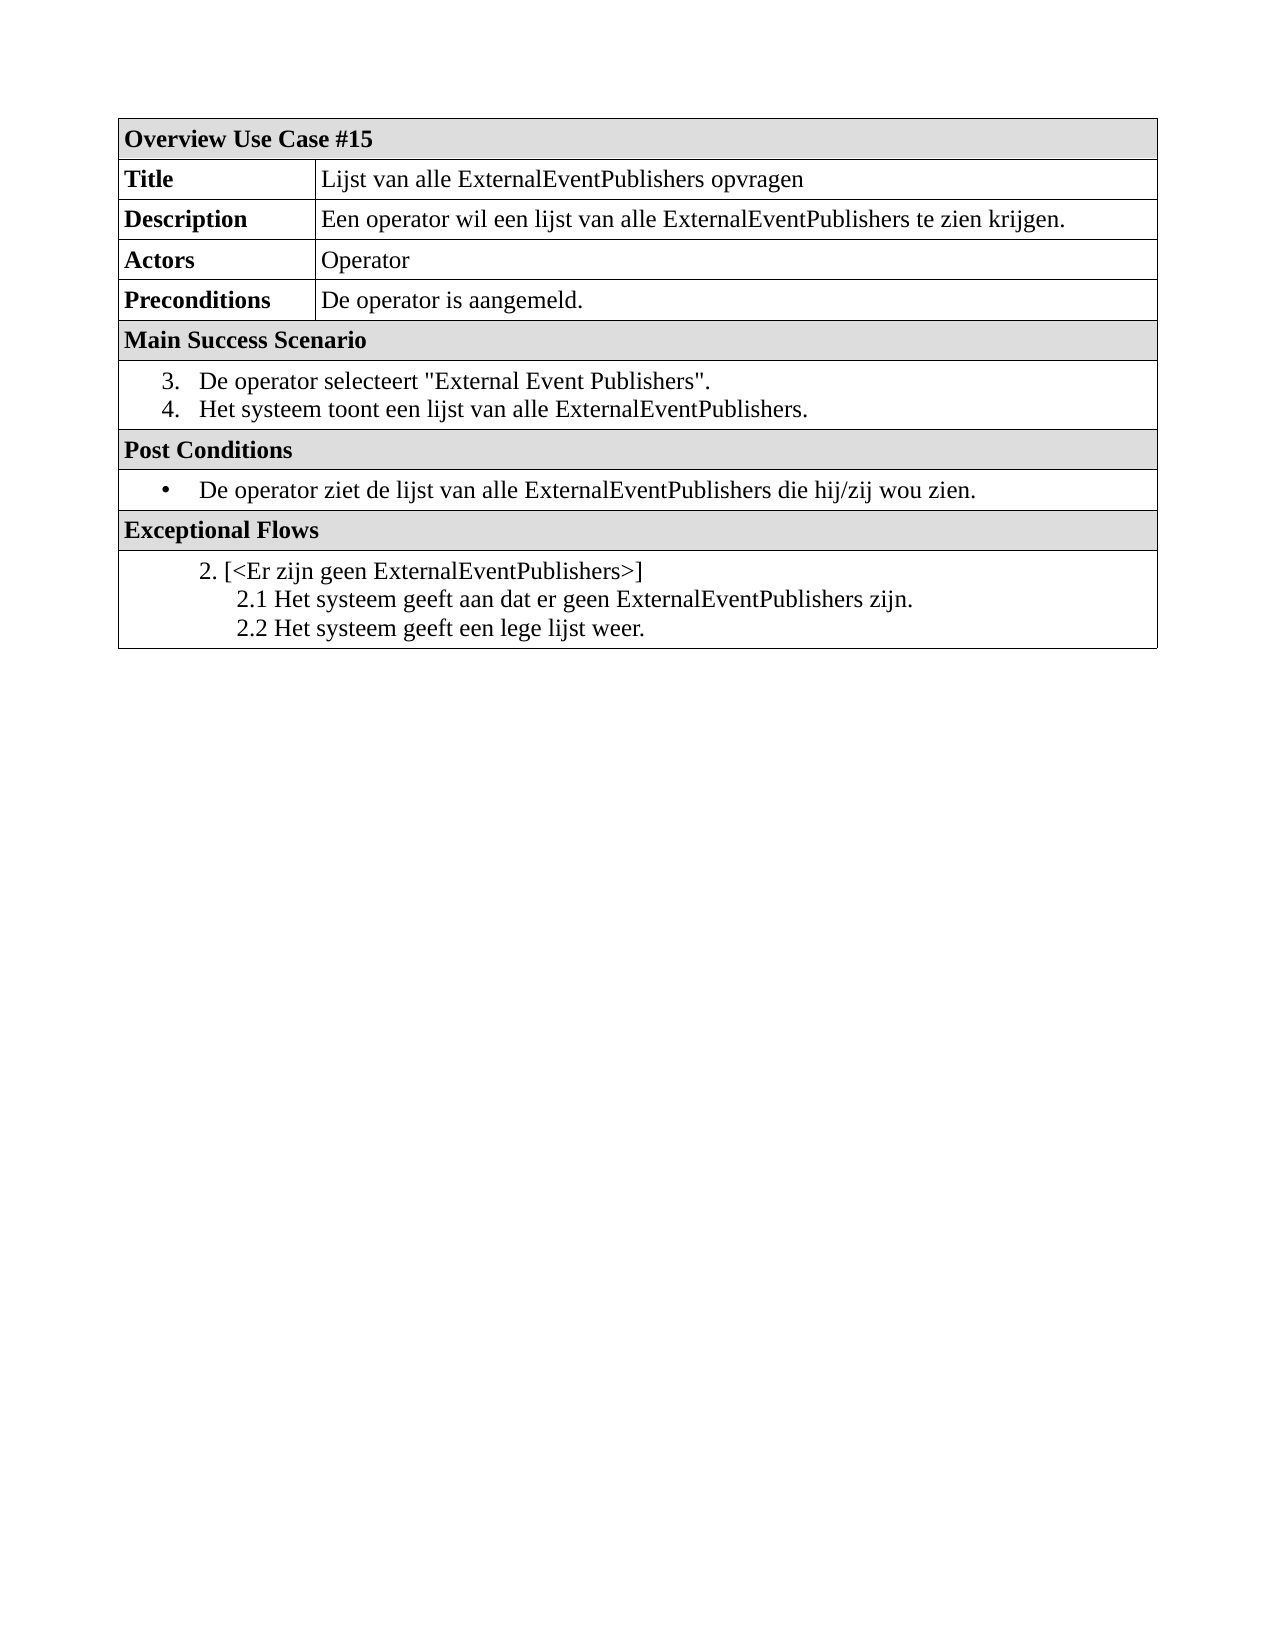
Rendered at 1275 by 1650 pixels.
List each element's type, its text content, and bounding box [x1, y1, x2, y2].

table_cell Een operator wil een lijst van alle ExternalEventPublishers te zien krijgen. [316, 200, 1157, 239]
table_cell Preconditions [119, 280, 315, 320]
table_cell 2. [<Er zijn geen ExternalEventPublishers>] 2.1 Het systeem geeft aan dat er geen ExternalEventPublishers zijn. 2.2 Het systeem geeft een lege lijst weer. [119, 551, 1157, 648]
table_cell Actors [119, 240, 315, 279]
table_cell Description [119, 200, 315, 239]
table_cell Operator [316, 240, 1157, 279]
table_header Overview Use Case #15 [119, 119, 1157, 158]
table_cell De operator ziet de lijst van alle ExternalEventPublishers die hij/zij wou zien. [119, 470, 1157, 510]
table_cell Post Conditions [119, 430, 1157, 469]
table_cell De operator is aangemeld. [316, 280, 1157, 320]
table_cell Main Success Scenario [119, 321, 1157, 360]
table_cell Title [119, 160, 315, 199]
table_cell Lijst van alle ExternalEventPublishers opvragen [316, 160, 1157, 199]
table_cell De operator selecteert "External Event Publishers". Het systeem toont een lijst van alle ExternalEventPublishers. [119, 361, 1157, 429]
table_cell Exceptional Flows [119, 511, 1157, 550]
